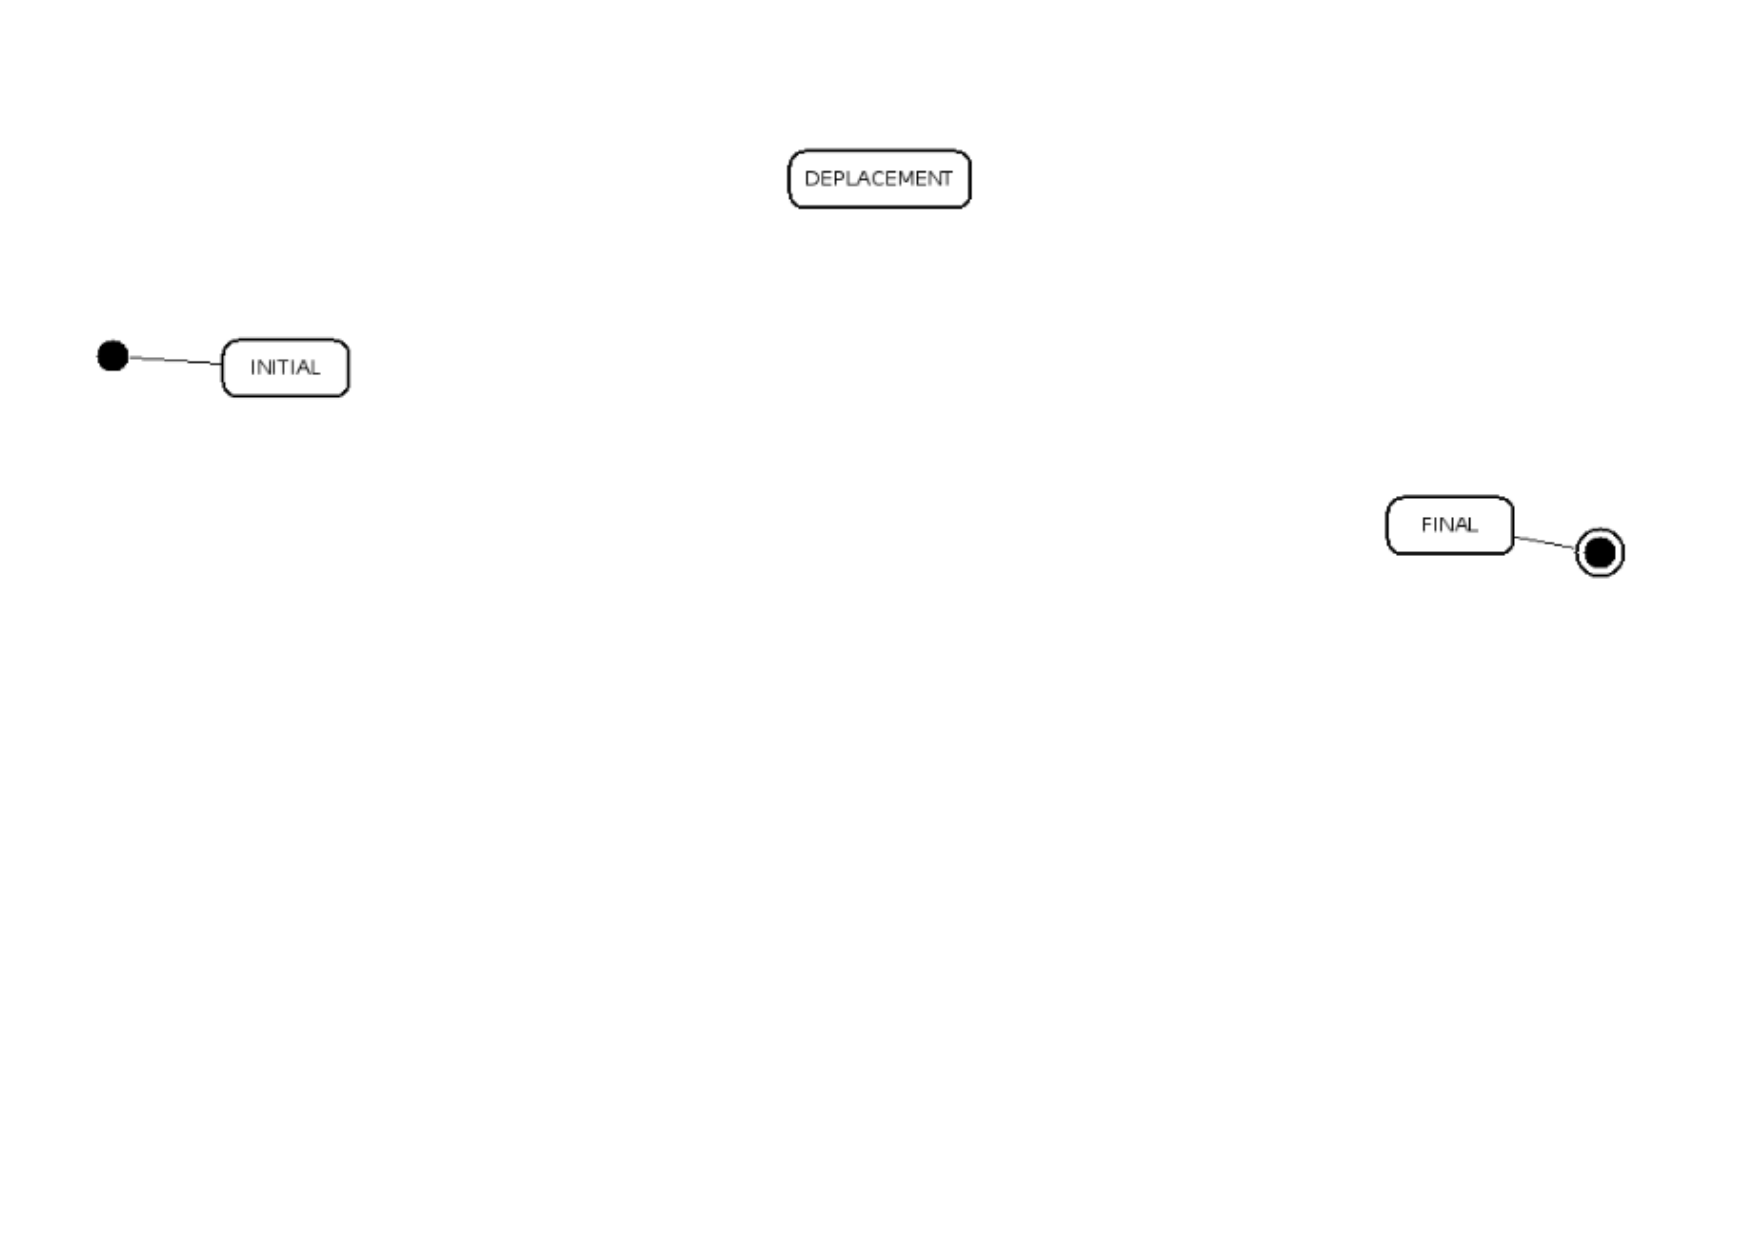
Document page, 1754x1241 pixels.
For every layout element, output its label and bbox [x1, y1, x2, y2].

picture [43, 118, 1711, 615]
